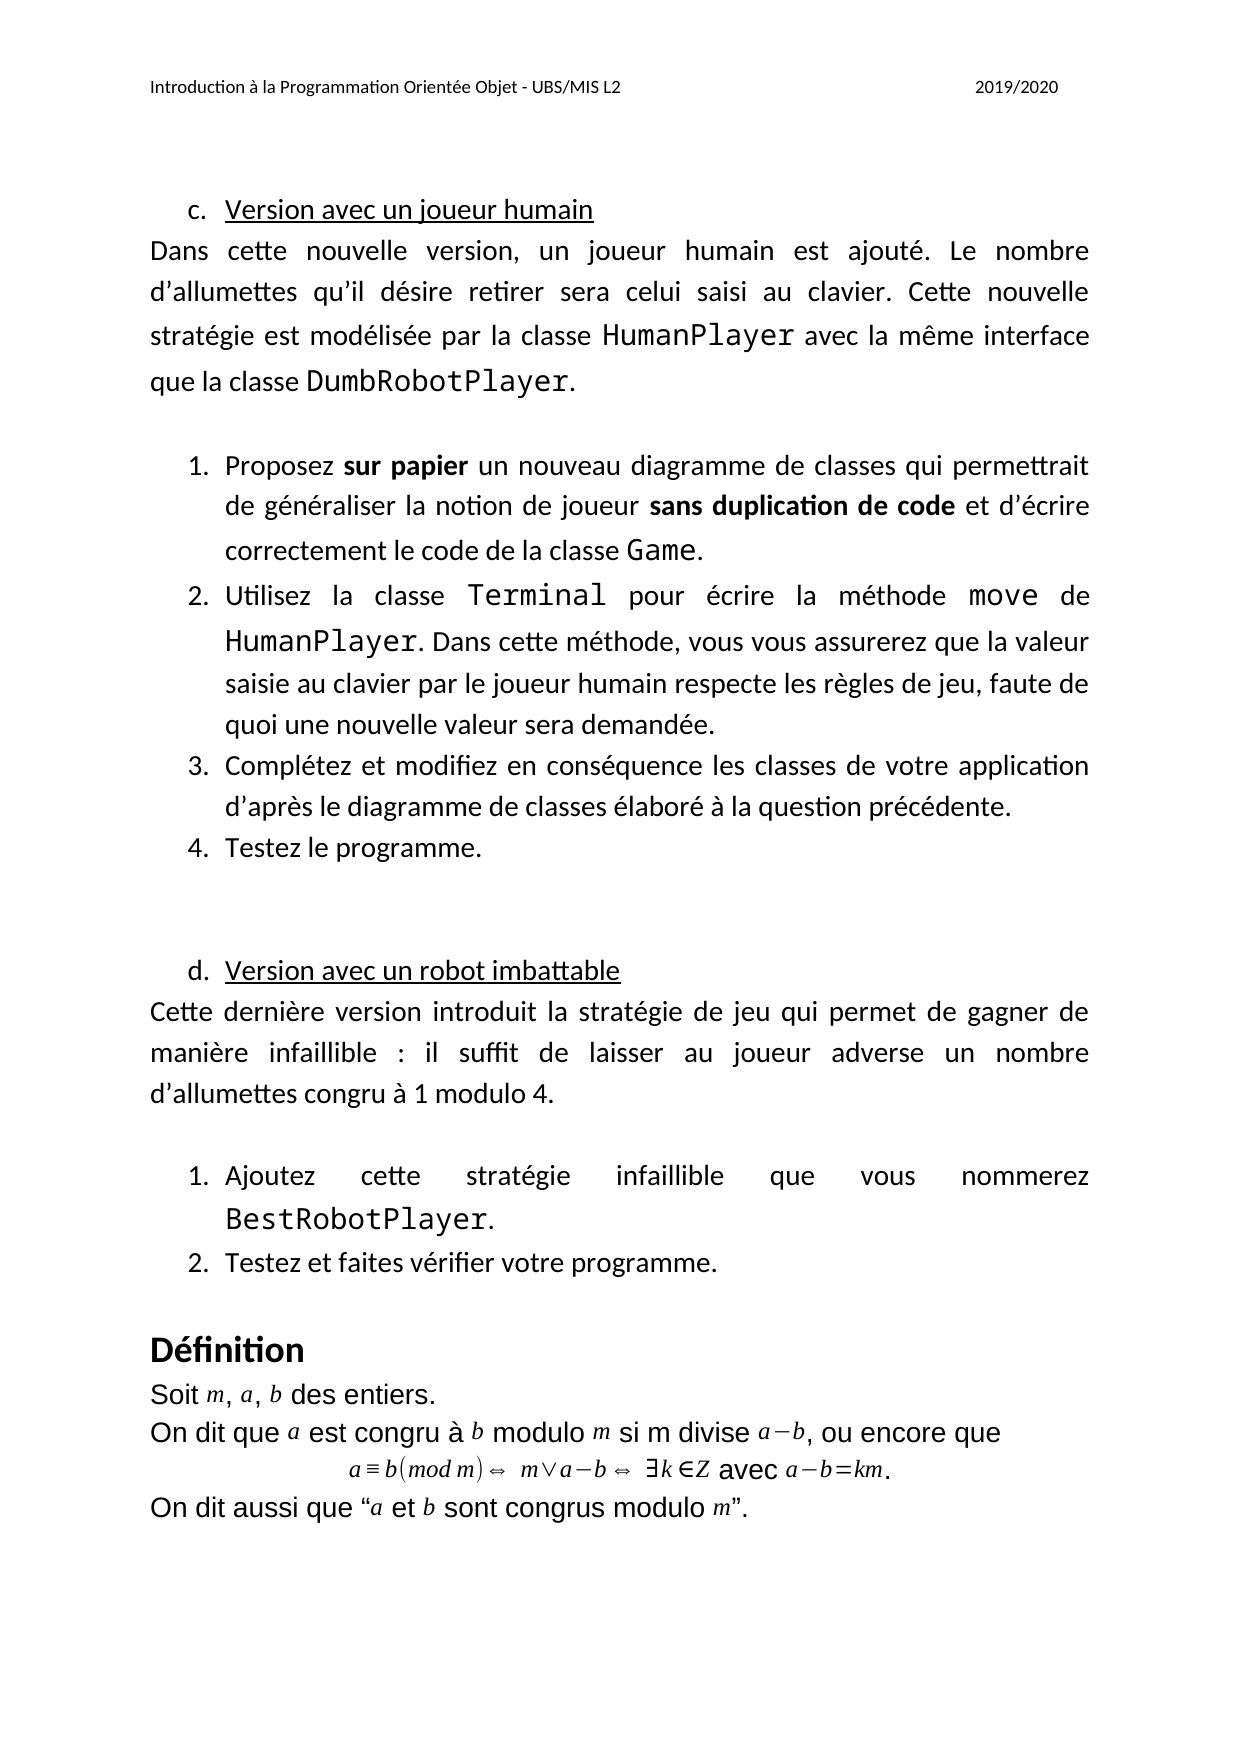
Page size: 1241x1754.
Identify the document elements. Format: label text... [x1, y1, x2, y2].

text Définition [150, 1326, 1090, 1371]
text Soit , , des entiers. [150, 1378, 1090, 1411]
list Ajoutez cette stratégie infaillible que vous nommerez BestRobotPlayer. [187, 1157, 1090, 1238]
list Proposez sur papier un nouveau diagramme de classes qui permettrait de généraliser la notion de joueur sans duplication de code et d’écrire correctement le code de la classe Game. [187, 447, 1090, 569]
text On dit aussi que “ et sont congrus modulo ”. [150, 1491, 1090, 1523]
list Complétez et modifiez en conséquence les classes de votre application d’après le diagramme de classes élaboré à la question précédente. [187, 747, 1090, 824]
list Version avec un robot imbattable [187, 952, 1090, 987]
text On dit que est congru à modulo si m divise , ou encore que [150, 1416, 1090, 1448]
text avec . [150, 1453, 1090, 1486]
list Version avec un joueur humain [187, 191, 1090, 227]
text Dans cette nouvelle version, un joueur humain est ajouté. Le nombre d’allumettes qu’il désire retirer sera celui saisi au clavier. Cette nouvelle stratégie est modélisée par la classe HumanPlayer avec la même interface que la classe DumbRobotPlayer. [150, 232, 1090, 400]
list Utilisez la classe Terminal pour écrire la méthode move de HumanPlayer. Dans cette méthode, vous vous assurerez que la valeur saisie au clavier par le joueur humain respecte les règles de jeu, faute de quoi une nouvelle valeur sera demandée. [187, 575, 1090, 742]
text Cette dernière version introduit la stratégie de jeu qui permet de gagner de manière infaillible : il suffit de laisser au joueur adverse un nombre d’allumettes congru à 1 modulo 4. [150, 993, 1090, 1110]
list Testez le programme. [187, 829, 1090, 865]
list Testez et faites vérifier votre programme. [187, 1244, 1090, 1279]
